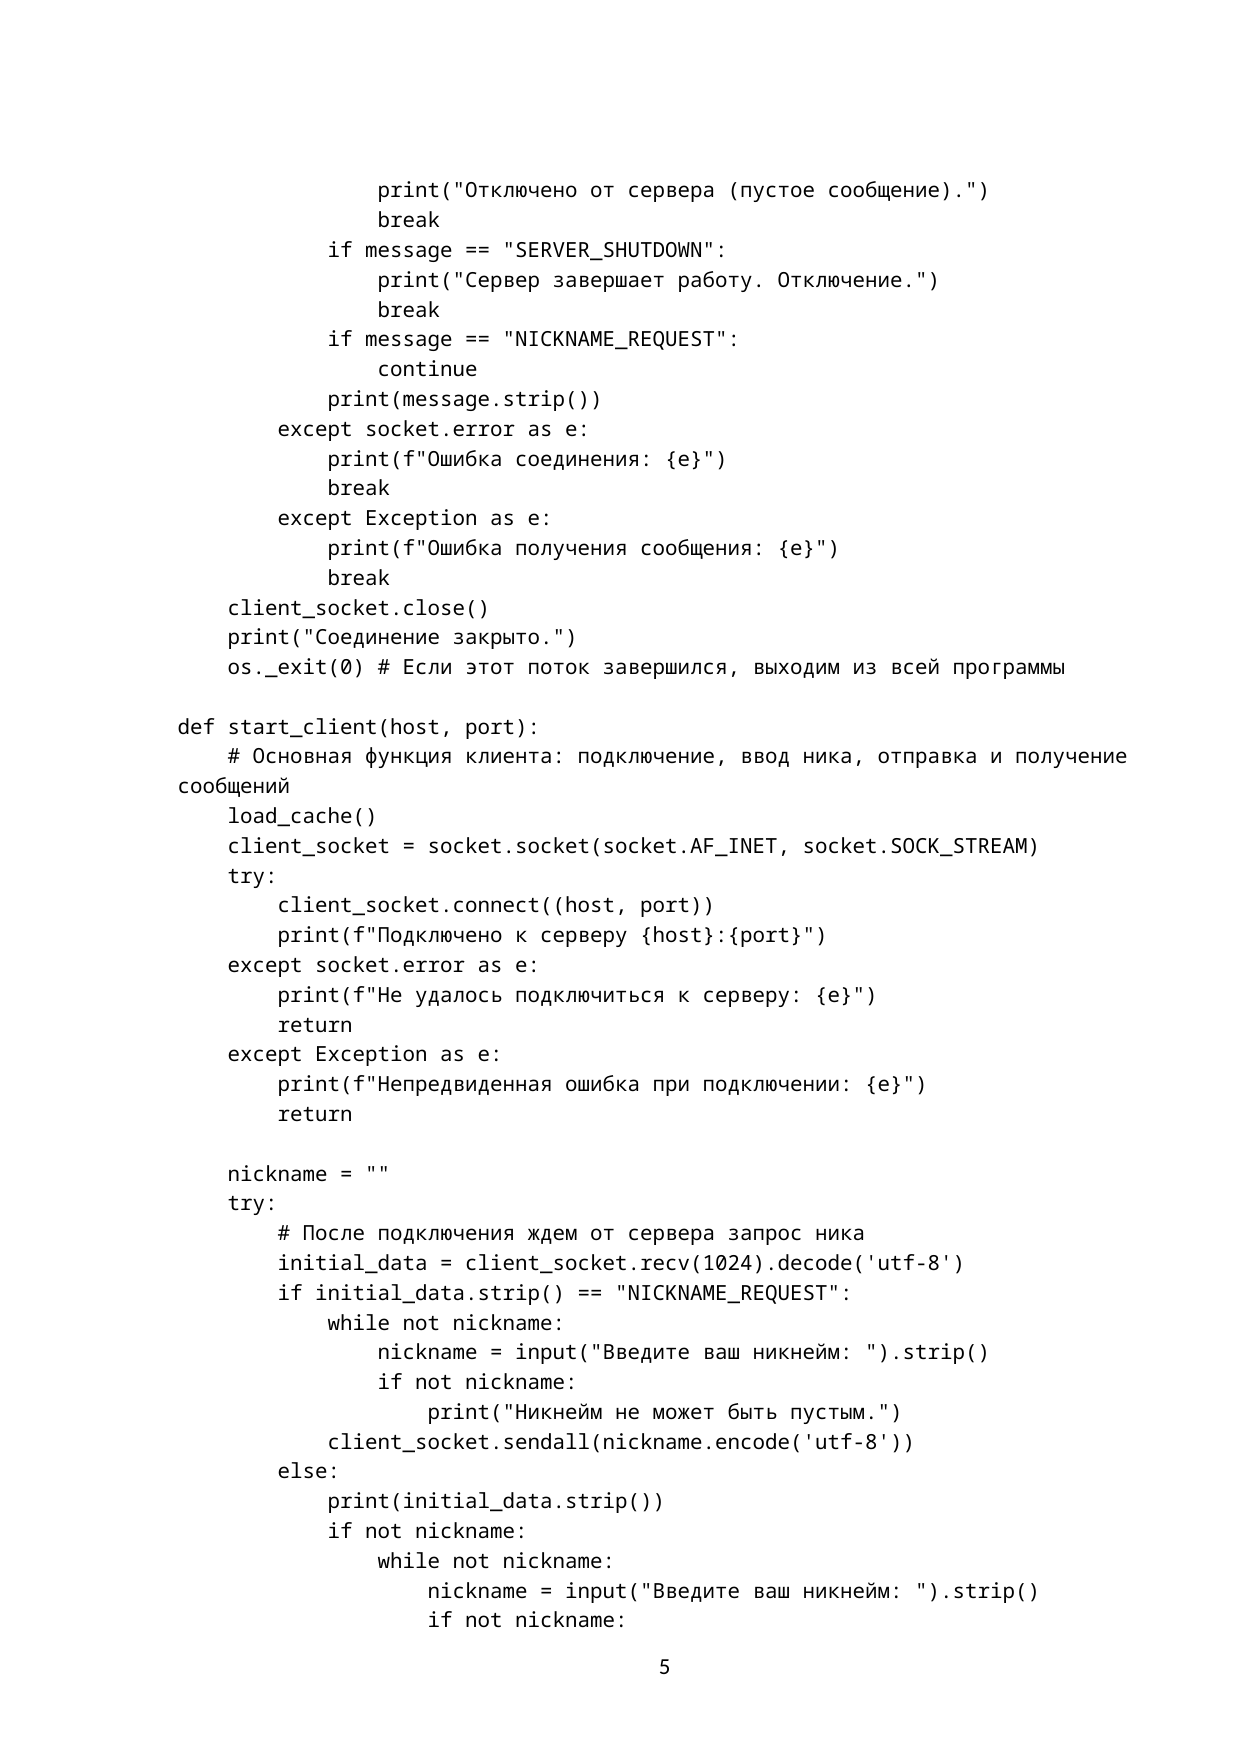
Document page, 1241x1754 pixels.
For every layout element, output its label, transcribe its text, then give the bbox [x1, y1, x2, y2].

text print(message.strip()) [177, 384, 1152, 413]
text if message == "NICKNAME_REQUEST": [177, 324, 1152, 353]
text print(f"Ошибка получения сообщения: {e}") [177, 533, 1152, 562]
text client_socket.close() [177, 593, 1152, 621]
text try: [177, 1188, 1152, 1217]
text if message == "SERVER_SHUTDOWN": [177, 235, 1152, 264]
text print("Сервер завершает работу. Отключение.") [177, 265, 1152, 293]
text except Exception as e: [177, 1039, 1152, 1068]
text print("Никнейм не может быть пустым.") [177, 1397, 1152, 1426]
text os._exit(0) # Если этот поток завершился, выходим из всей программы [177, 652, 1152, 681]
text client_socket.sendall(nickname.encode('utf-8')) [177, 1427, 1152, 1455]
text break [177, 563, 1152, 591]
text print(f"Не удалось подключиться к серверу: {e}") [177, 980, 1152, 1008]
text continue [177, 354, 1152, 383]
text print(f"Ошибка соединения: {e}") [177, 444, 1152, 472]
text else: [177, 1457, 1152, 1485]
text except socket.error as e: [177, 414, 1152, 442]
text try: [177, 861, 1152, 889]
text break [177, 205, 1152, 234]
text nickname = input("Введите ваш никнейм: ").strip() [177, 1576, 1152, 1604]
text client_socket = socket.socket(socket.AF_INET, socket.SOCK_STREAM) [177, 831, 1152, 859]
text print(f"Подключено к серверу {host}:{port}") [177, 920, 1152, 949]
text return [177, 1099, 1152, 1128]
text def start_client(host, port): [177, 712, 1152, 740]
text print(initial_data.strip()) [177, 1486, 1152, 1515]
text # Основная функция клиента: подключение, ввод ника, отправка и получение сообщений [177, 742, 1152, 800]
text load_cache() [177, 801, 1152, 830]
text except Exception as e: [177, 503, 1152, 532]
text if not nickname: [177, 1606, 1152, 1634]
text if not nickname: [177, 1516, 1152, 1545]
text nickname = input("Введите ваш никнейм: ").strip() [177, 1337, 1152, 1366]
text client_socket.connect((host, port)) [177, 891, 1152, 919]
text nickname = "" [177, 1159, 1152, 1187]
text if not nickname: [177, 1367, 1152, 1396]
text while not nickname: [177, 1546, 1152, 1574]
text print("Соединение закрыто.") [177, 622, 1152, 651]
text print(f"Непредвиденная ошибка при подключении: {e}") [177, 1069, 1152, 1098]
text while not nickname: [177, 1308, 1152, 1336]
text break [177, 295, 1152, 323]
text if initial_data.strip() == "NICKNAME_REQUEST": [177, 1278, 1152, 1306]
text print("Отключено от сервера (пустое сообщение).") [177, 176, 1152, 204]
text initial_data = client_socket.recv(1024).decode('utf-8') [177, 1248, 1152, 1277]
text # После подключения ждем от сервера запрос ника [177, 1218, 1152, 1247]
text except socket.error as e: [177, 950, 1152, 979]
text return [177, 1010, 1152, 1038]
text break [177, 473, 1152, 502]
